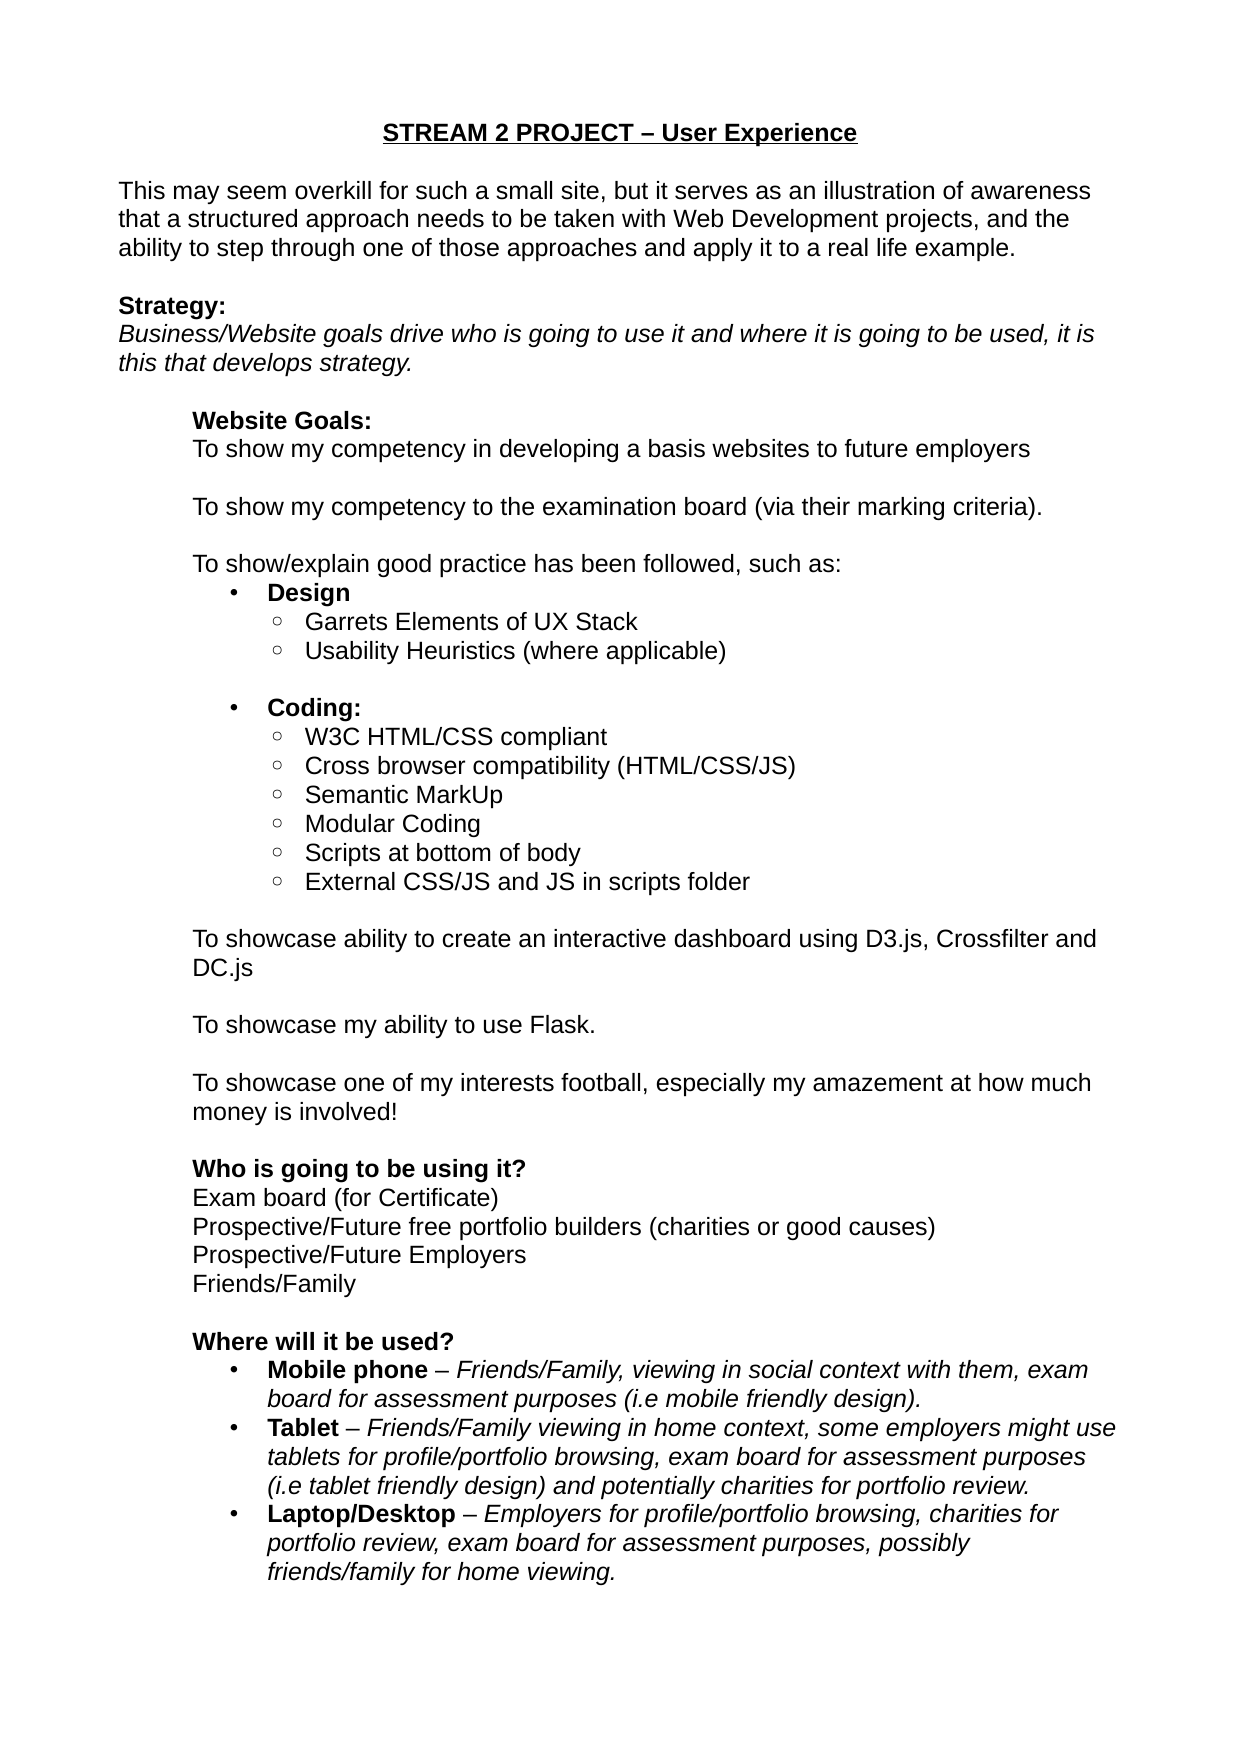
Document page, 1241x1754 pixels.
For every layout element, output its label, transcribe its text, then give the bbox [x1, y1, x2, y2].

text Exam board (for Certificate) [118, 1183, 1122, 1212]
text Friends/Family [118, 1269, 1122, 1298]
text Where will it be used? [118, 1327, 1122, 1355]
list Garrets Elements of UX Stack [267, 607, 1122, 636]
text To showcase ability to create an interactive dashboard using D3.js, Crossfilter and DC.js [192, 924, 1122, 982]
list Mobile phone – Friends/Family, viewing in social context with them, exam board for assessment purposes (i.e mobile friendly design). [229, 1355, 1122, 1413]
list Semantic MarkUp [267, 780, 1122, 809]
text This may seem overkill for such a small site, but it serves as an illustration of awareness that a structured approach needs to be taken with Web Development projects, and the ability to step through one of those approaches and apply it to a real life example. [118, 176, 1122, 262]
text Prospective/Future free portfolio builders (charities or good causes) [118, 1212, 1122, 1240]
list Coding: [229, 693, 1122, 722]
text Prospective/Future Employers [118, 1240, 1122, 1269]
text Who is going to be using it? [118, 1154, 1122, 1183]
list Laptop/Desktop – Employers for profile/portfolio browsing, charities for portfolio review, exam board for assessment purposes, possibly friends/family for home viewing. [229, 1499, 1122, 1586]
text Business/Website goals drive who is going to use it and where it is going to be used, it is this that develops strategy. [118, 319, 1122, 377]
list Usability Heuristics (where applicable) [267, 636, 1122, 665]
text To show/explain good practice has been followed, such as: [192, 549, 1122, 578]
list Modular Coding [267, 809, 1122, 838]
text To show my competency in developing a basis websites to future employers [192, 434, 1122, 463]
text To showcase my ability to use Flask. [192, 1010, 1122, 1039]
list External CSS/JS and JS in scripts folder [267, 867, 1122, 895]
list Tablet – Friends/Family viewing in home context, some employers might use tablets for profile/portfolio browsing, exam board for assessment purposes (i.e tablet friendly design) and potentially charities for portfolio review. [229, 1413, 1122, 1499]
text Strategy: [118, 291, 1122, 319]
list W3C HTML/CSS compliant [267, 722, 1122, 751]
list Design [229, 578, 1122, 607]
list Cross browser compatibility (HTML/CSS/JS) [267, 751, 1122, 780]
text STREAM 2 PROJECT – User Experience [118, 118, 1122, 147]
list Scripts at bottom of body [267, 838, 1122, 867]
text Website Goals: [192, 406, 1122, 434]
text To showcase one of my interests football, especially my amazement at how much money is involved! [192, 1068, 1122, 1125]
text To show my competency to the examination board (via their marking criteria). [192, 492, 1122, 521]
